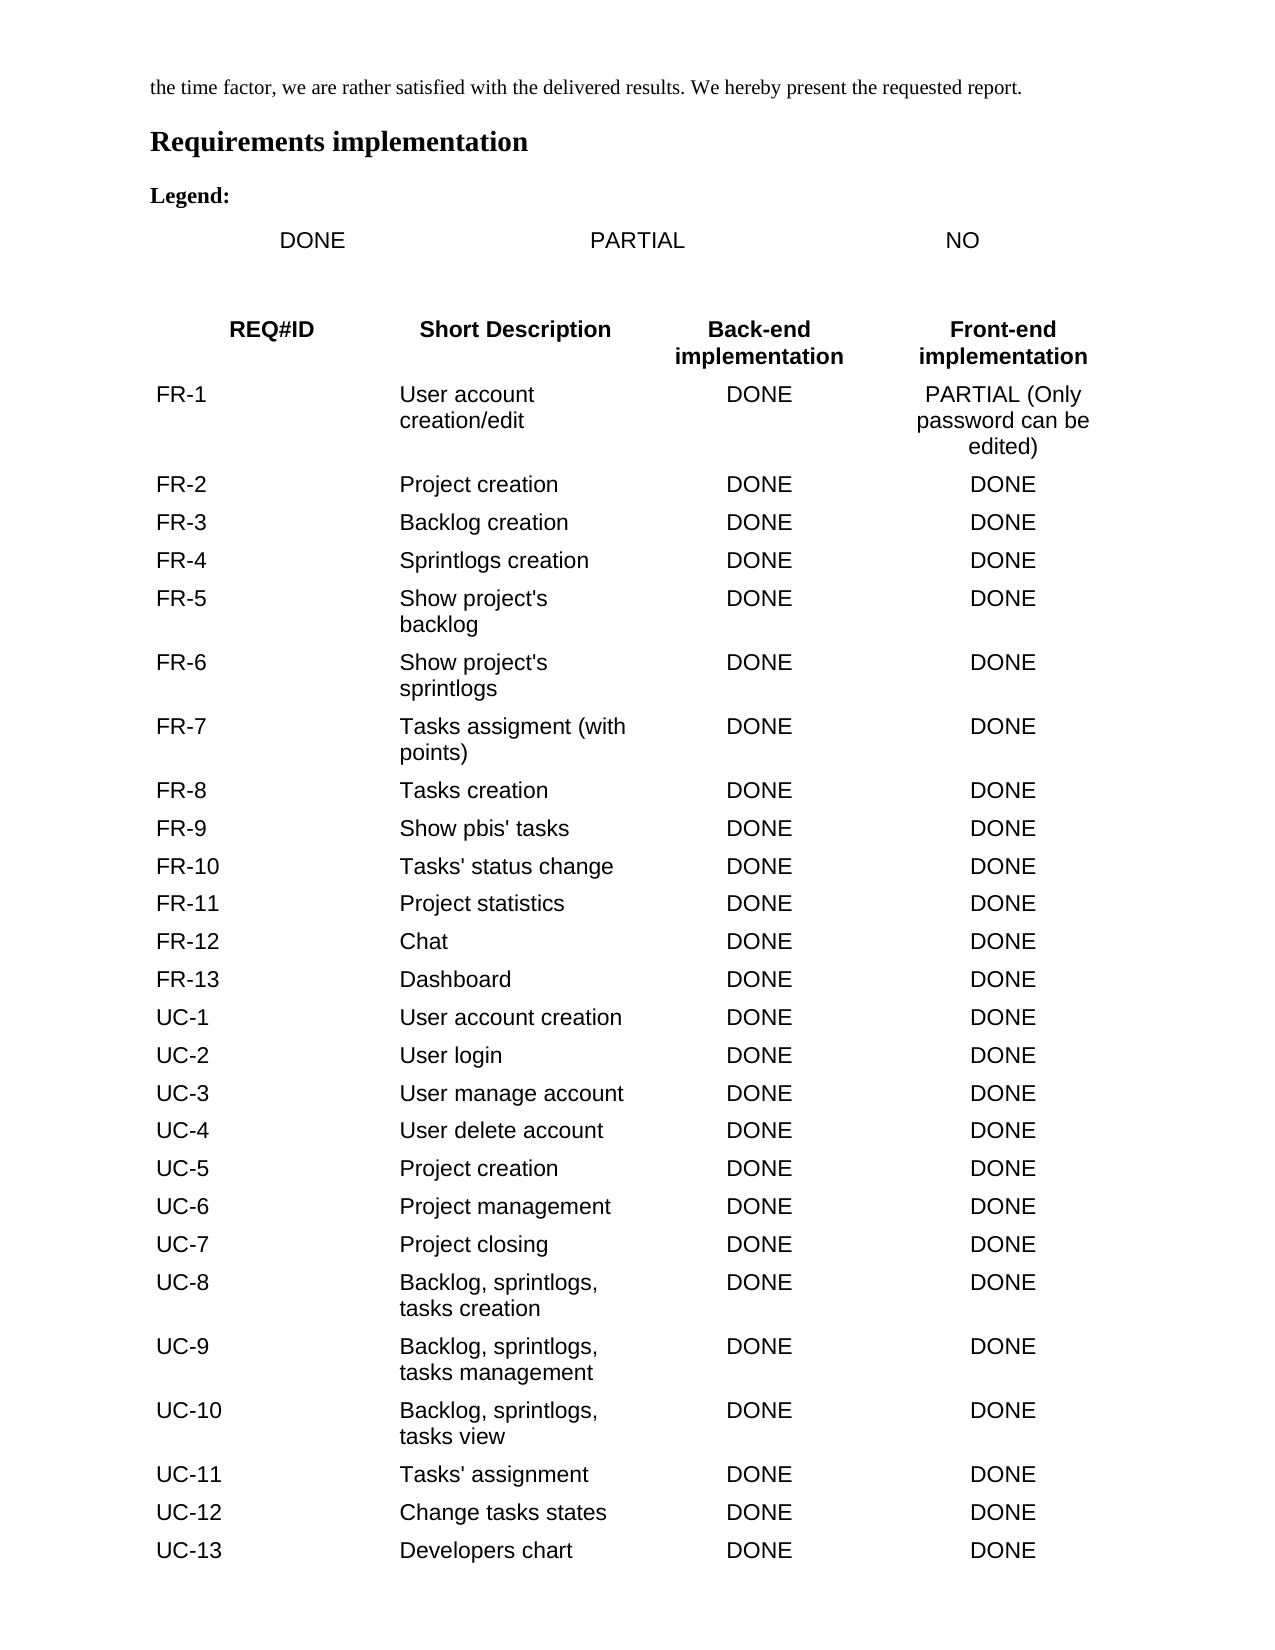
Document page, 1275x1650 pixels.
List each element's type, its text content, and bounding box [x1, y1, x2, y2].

table_cell Show project's sprintlogs [394, 643, 637, 707]
table_header Front-end implementation [881, 311, 1125, 375]
table_cell Change tasks states [394, 1493, 637, 1531]
table_cell DONE [881, 465, 1125, 503]
table_cell DONE [881, 579, 1125, 643]
table_cell DONE [881, 1493, 1125, 1531]
table_cell UC-7 [150, 1225, 394, 1263]
table_cell PARTIAL (Only password can be edited) [881, 375, 1125, 465]
table_cell DONE [881, 1112, 1125, 1149]
table_cell DONE [881, 1074, 1125, 1112]
table_cell DONE [881, 923, 1125, 960]
table_cell DONE [881, 847, 1125, 885]
text Requirements implementation [150, 124, 1125, 158]
table_cell DONE [638, 771, 881, 809]
table_cell Backlog, sprintlogs, tasks creation [394, 1263, 637, 1327]
table_cell DONE [638, 375, 881, 465]
table_cell FR-1 [150, 375, 394, 465]
table_cell Project statistics [394, 885, 637, 922]
table_cell FR-9 [150, 809, 394, 847]
table_cell UC-8 [150, 1263, 394, 1327]
table_cell Backlog creation [394, 503, 637, 541]
table_cell UC-3 [150, 1074, 394, 1112]
table_cell UC-6 [150, 1187, 394, 1225]
table_cell DONE [881, 541, 1125, 579]
table_cell FR-11 [150, 885, 394, 922]
text the time factor, we are rather satisfied with the delivered results. We hereby present the requested report. [150, 75, 1125, 99]
table_cell DONE [638, 1455, 881, 1493]
table_header NO [800, 221, 1125, 259]
table_cell DONE [881, 1225, 1125, 1263]
table_cell FR-2 [150, 465, 394, 503]
table_cell DONE [881, 809, 1125, 847]
table_header DONE [150, 221, 475, 259]
table_cell Sprintlogs creation [394, 541, 637, 579]
table_cell DONE [638, 579, 881, 643]
table_cell DONE [638, 1225, 881, 1263]
table_header REQ#ID [150, 311, 394, 375]
table_cell User login [394, 1036, 637, 1074]
table_cell DONE [638, 465, 881, 503]
table_cell User account creation [394, 998, 637, 1036]
table_cell Show project's backlog [394, 579, 637, 643]
table_header Short Description [394, 311, 637, 375]
table_cell UC-4 [150, 1112, 394, 1149]
table_cell Tasks creation [394, 771, 637, 809]
table_cell FR-12 [150, 923, 394, 960]
table_cell Project creation [394, 465, 637, 503]
table_cell DONE [881, 1327, 1125, 1391]
table_cell UC-1 [150, 998, 394, 1036]
table_cell FR-10 [150, 847, 394, 885]
table_cell UC-11 [150, 1455, 394, 1493]
table_cell DONE [638, 1074, 881, 1112]
table_cell DONE [638, 1187, 881, 1225]
table_cell DONE [638, 1263, 881, 1327]
table_cell DONE [881, 643, 1125, 707]
table_cell Show pbis' tasks [394, 809, 637, 847]
table_cell FR-6 [150, 643, 394, 707]
table_cell DONE [638, 960, 881, 998]
table_header Back-end implementation [638, 311, 881, 375]
table_cell DONE [881, 1149, 1125, 1187]
table_cell DONE [638, 847, 881, 885]
table_cell DONE [881, 771, 1125, 809]
table_cell Project closing [394, 1225, 637, 1263]
table_cell DONE [881, 1263, 1125, 1327]
table_cell DONE [881, 1391, 1125, 1455]
table_cell User delete account [394, 1112, 637, 1149]
table_cell UC-2 [150, 1036, 394, 1074]
table_cell DONE [881, 707, 1125, 771]
table_cell DONE [881, 1455, 1125, 1493]
table_cell UC-12 [150, 1493, 394, 1531]
table_header PARTIAL [475, 221, 800, 259]
table_cell Backlog, sprintlogs, tasks management [394, 1327, 637, 1391]
table_cell FR-4 [150, 541, 394, 579]
table_cell UC-9 [150, 1327, 394, 1391]
table_cell Tasks' status change [394, 847, 637, 885]
text Legend: [150, 183, 1125, 209]
table_cell DONE [881, 998, 1125, 1036]
table_cell DONE [638, 1493, 881, 1531]
table_cell Project creation [394, 1149, 637, 1187]
table_cell DONE [638, 1391, 881, 1455]
table_cell DONE [638, 643, 881, 707]
table_cell DONE [638, 1327, 881, 1391]
table_cell Tasks' assignment [394, 1455, 637, 1493]
table_cell UC-5 [150, 1149, 394, 1187]
table_cell DONE [638, 707, 881, 771]
table_cell DONE [881, 885, 1125, 922]
table_cell Chat [394, 923, 637, 960]
table_cell FR-7 [150, 707, 394, 771]
table_cell FR-8 [150, 771, 394, 809]
table_cell DONE [638, 998, 881, 1036]
table_cell Project management [394, 1187, 637, 1225]
table_cell DONE [638, 923, 881, 960]
table_cell Backlog, sprintlogs, tasks view [394, 1391, 637, 1455]
table_cell DONE [638, 541, 881, 579]
table_cell DONE [638, 1531, 881, 1569]
table_cell DONE [881, 1036, 1125, 1074]
table_cell DONE [881, 503, 1125, 541]
table_cell UC-13 [150, 1531, 394, 1569]
table_cell DONE [881, 1531, 1125, 1569]
table_cell Developers chart [394, 1531, 637, 1569]
table_cell FR-13 [150, 960, 394, 998]
table_cell DONE [638, 1036, 881, 1074]
table_cell DONE [638, 809, 881, 847]
table_cell Tasks assigment (with points) [394, 707, 637, 771]
table_cell DONE [638, 885, 881, 922]
table_cell FR-5 [150, 579, 394, 643]
table_cell DONE [638, 1112, 881, 1149]
table_cell Dashboard [394, 960, 637, 998]
table_cell DONE [881, 1187, 1125, 1225]
table_cell User manage account [394, 1074, 637, 1112]
table_cell DONE [638, 1149, 881, 1187]
table_cell DONE [638, 503, 881, 541]
table_cell User account creation/edit [394, 375, 637, 465]
table_cell FR-3 [150, 503, 394, 541]
table_cell DONE [881, 960, 1125, 998]
table_cell UC-10 [150, 1391, 394, 1455]
